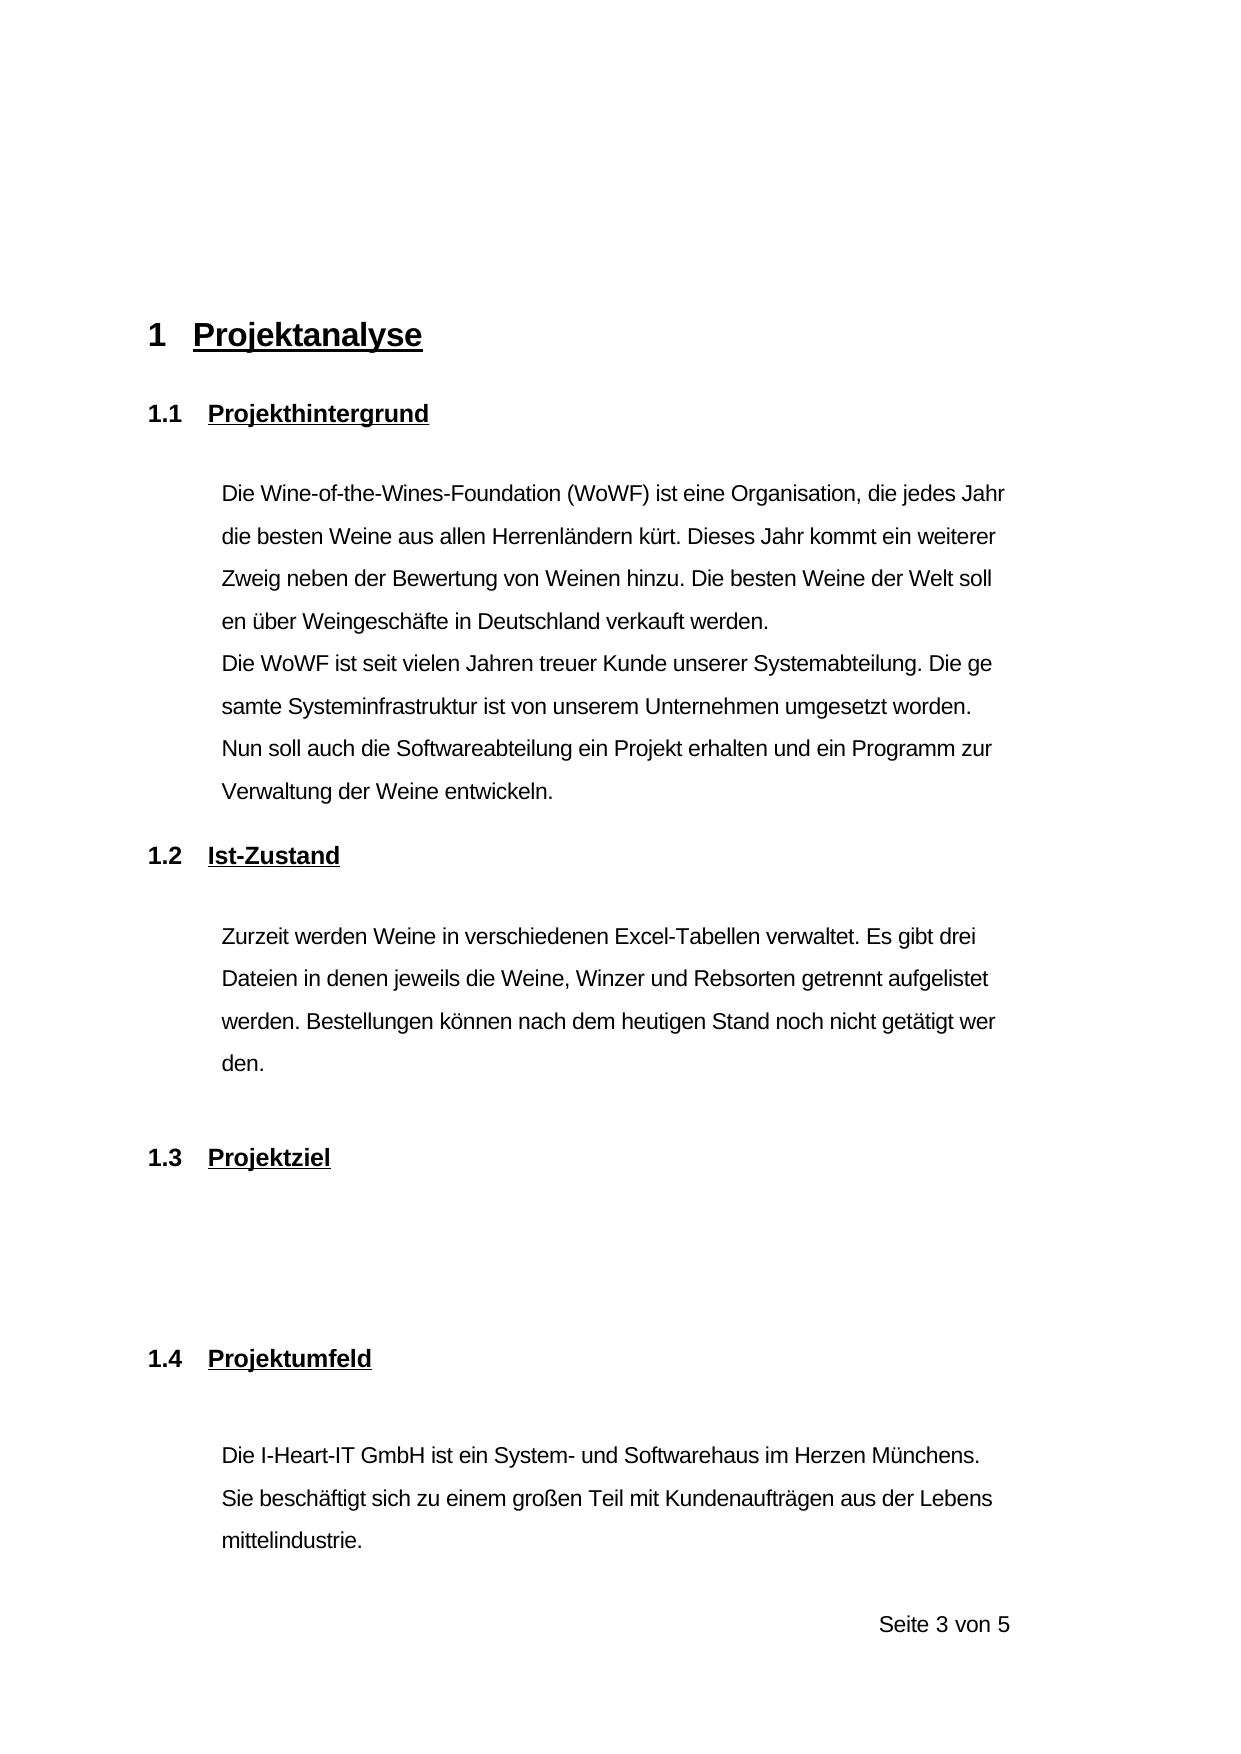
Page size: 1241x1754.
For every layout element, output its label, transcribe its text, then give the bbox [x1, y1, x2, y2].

subtitle Projektanalyse [148, 311, 1010, 354]
text Die WoWF ist seit vielen Jahren treuer Kunde unserer Systemabteilung. Die ge samte Systeminfrastruktur ist von unserem Unternehmen umgesetzt worden. Nun soll auch die Softwareabteilung ein Projekt erhalten und ein Programm zur Verwaltung der Weine entwickeln. [148, 634, 1010, 804]
subtitle Projektumfeld [148, 1330, 1048, 1373]
text Zurzeit werden Weine in verschiedenen Excel-Tabellen verwaltet. Es gibt drei Dateien in denen jeweils die Weine, Winzer und Rebsorten getrennt aufgelistet werden. Bestellungen können nach dem heutigen Stand noch nicht getätigt wer den. [148, 906, 1010, 1076]
subtitle Projekthintergrund [148, 385, 1048, 427]
subtitle Projektziel [148, 1129, 1048, 1172]
text Die I-Heart-IT GmbH ist ein System- und Softwarehaus im Herzen Münchens. Sie beschäftigt sich zu einem großen Teil mit Kundenaufträgen aus der Lebens mittelindustrie. [148, 1426, 1010, 1553]
subtitle Ist-Zustand [148, 827, 1048, 870]
text Die Wine-of-the-Wines-Foundation (WoWF) ist eine Organisation, die jedes Jahr die besten Weine aus allen Herrenländern kürt. Dieses Jahr kommt ein weiterer Zweig neben der Bewertung von Weinen hinzu. Die besten Weine der Welt soll en über Weingeschäfte in Deutschland verkauft werden. [148, 464, 1010, 634]
